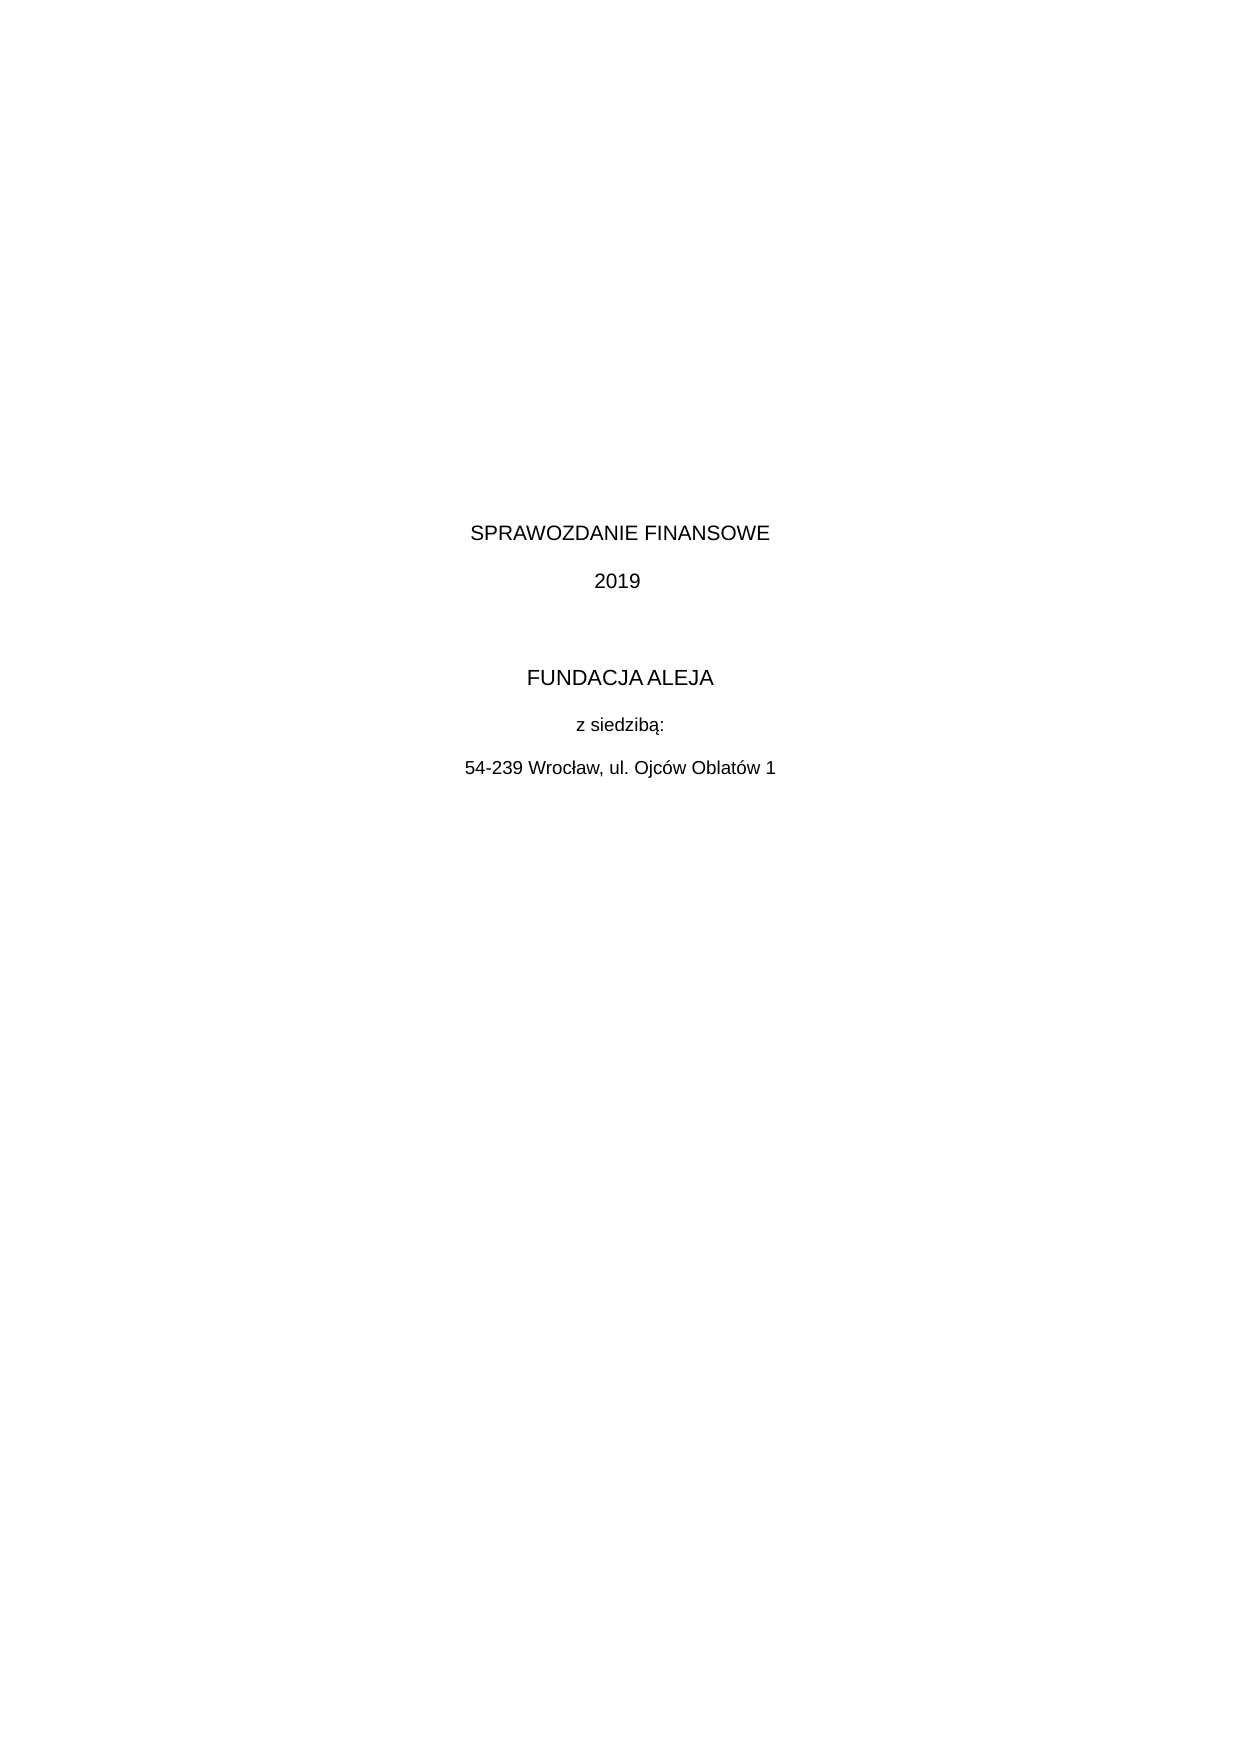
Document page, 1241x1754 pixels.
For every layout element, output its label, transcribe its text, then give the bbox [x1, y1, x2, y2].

text z siedzibą: [118, 713, 1122, 735]
text SPRAWOZDANIE FINANSOWE [118, 521, 1122, 544]
text 54-239 Wrocław, ul. Ojców Oblatów 1 [118, 757, 1122, 778]
text FUNDACJA ALEJA [118, 664, 1122, 689]
text 2019 [118, 568, 1122, 592]
